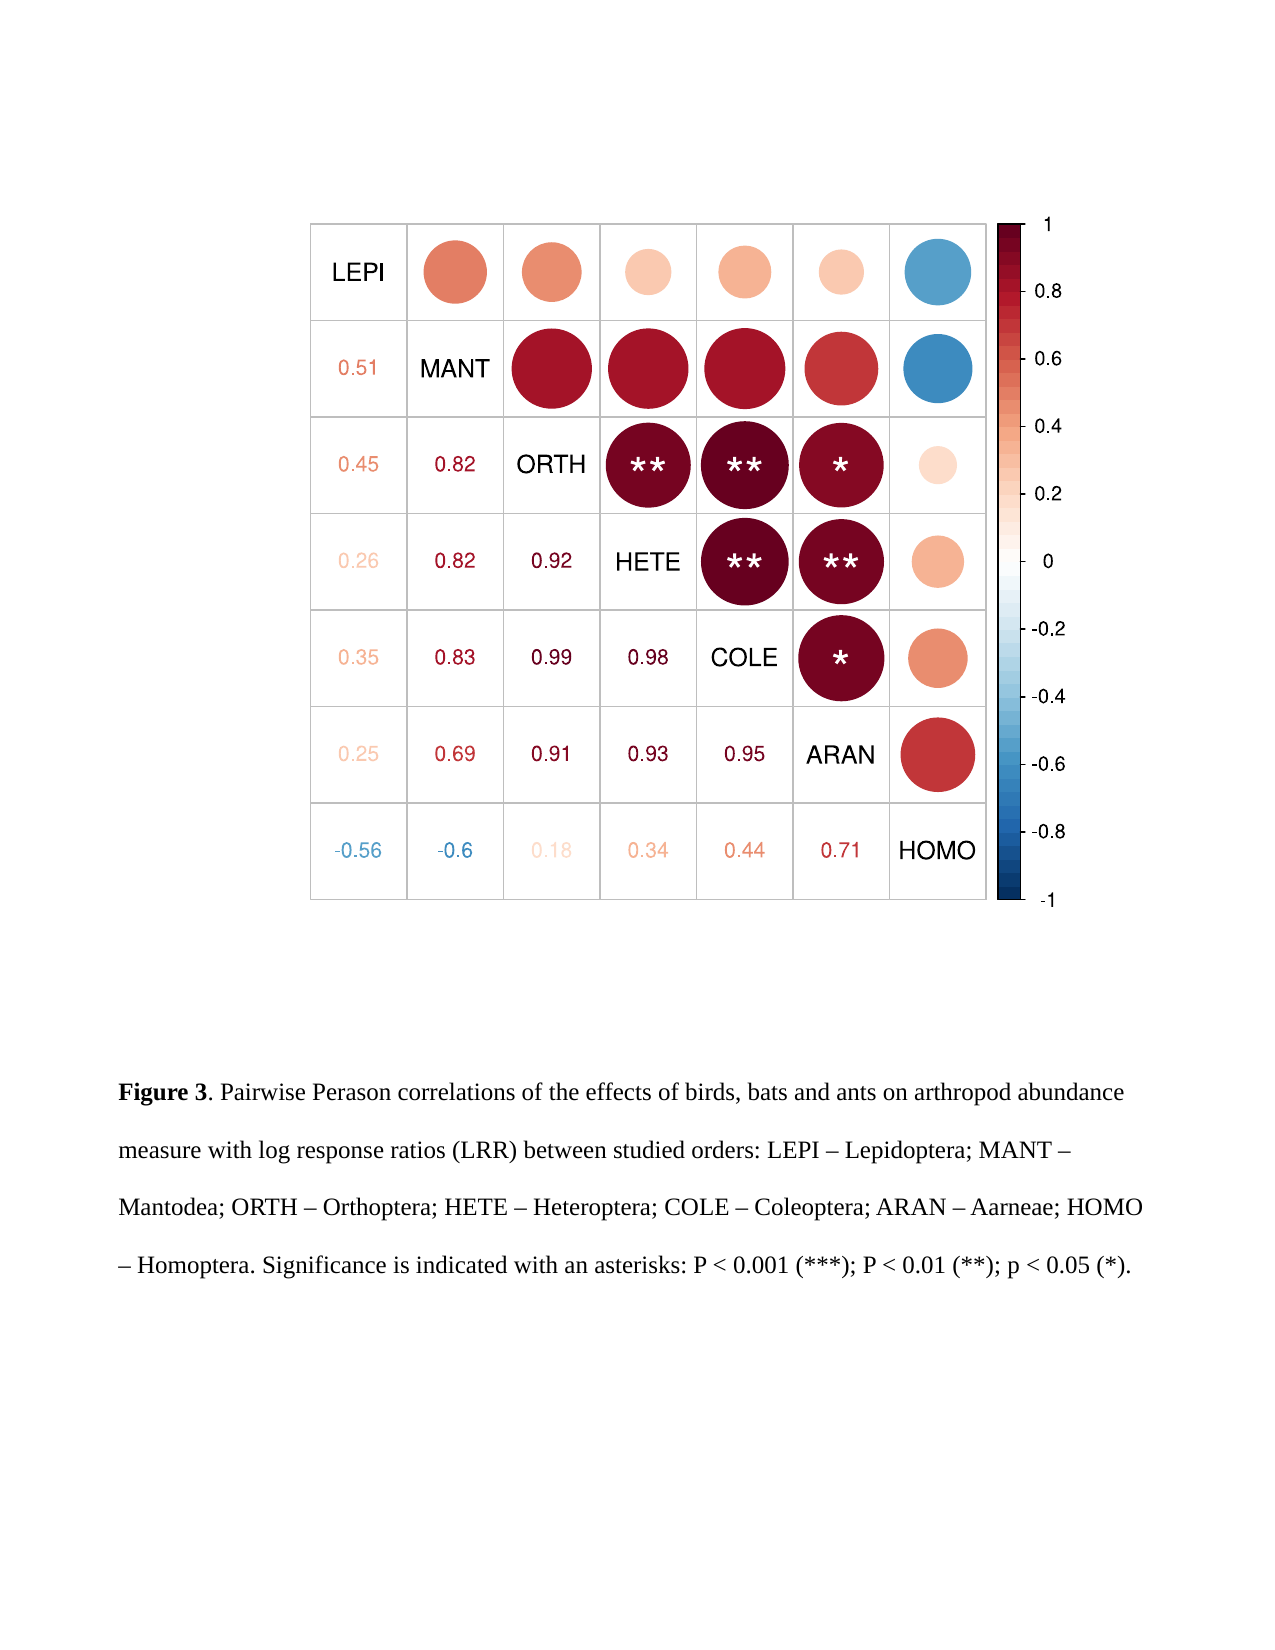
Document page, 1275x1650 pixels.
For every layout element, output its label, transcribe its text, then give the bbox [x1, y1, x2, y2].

text Figure 3. Pairwise Perason correlations of the effects of birds, bats and ants on arthropod abundance measure with log response ratios (LRR) between studied orders: LEPI – Lepidoptera; MANT – Mantodea; ORTH – Orthoptera; HETE – Heteroptera; COLE – Coleoptera; ARAN – Aarneae; HOMO – Homoptera. Significance is indicated with an asterisks: P < 0.001 (***); P < 0.01 (**); p < 0.05 (*). [118, 1077, 1157, 1278]
